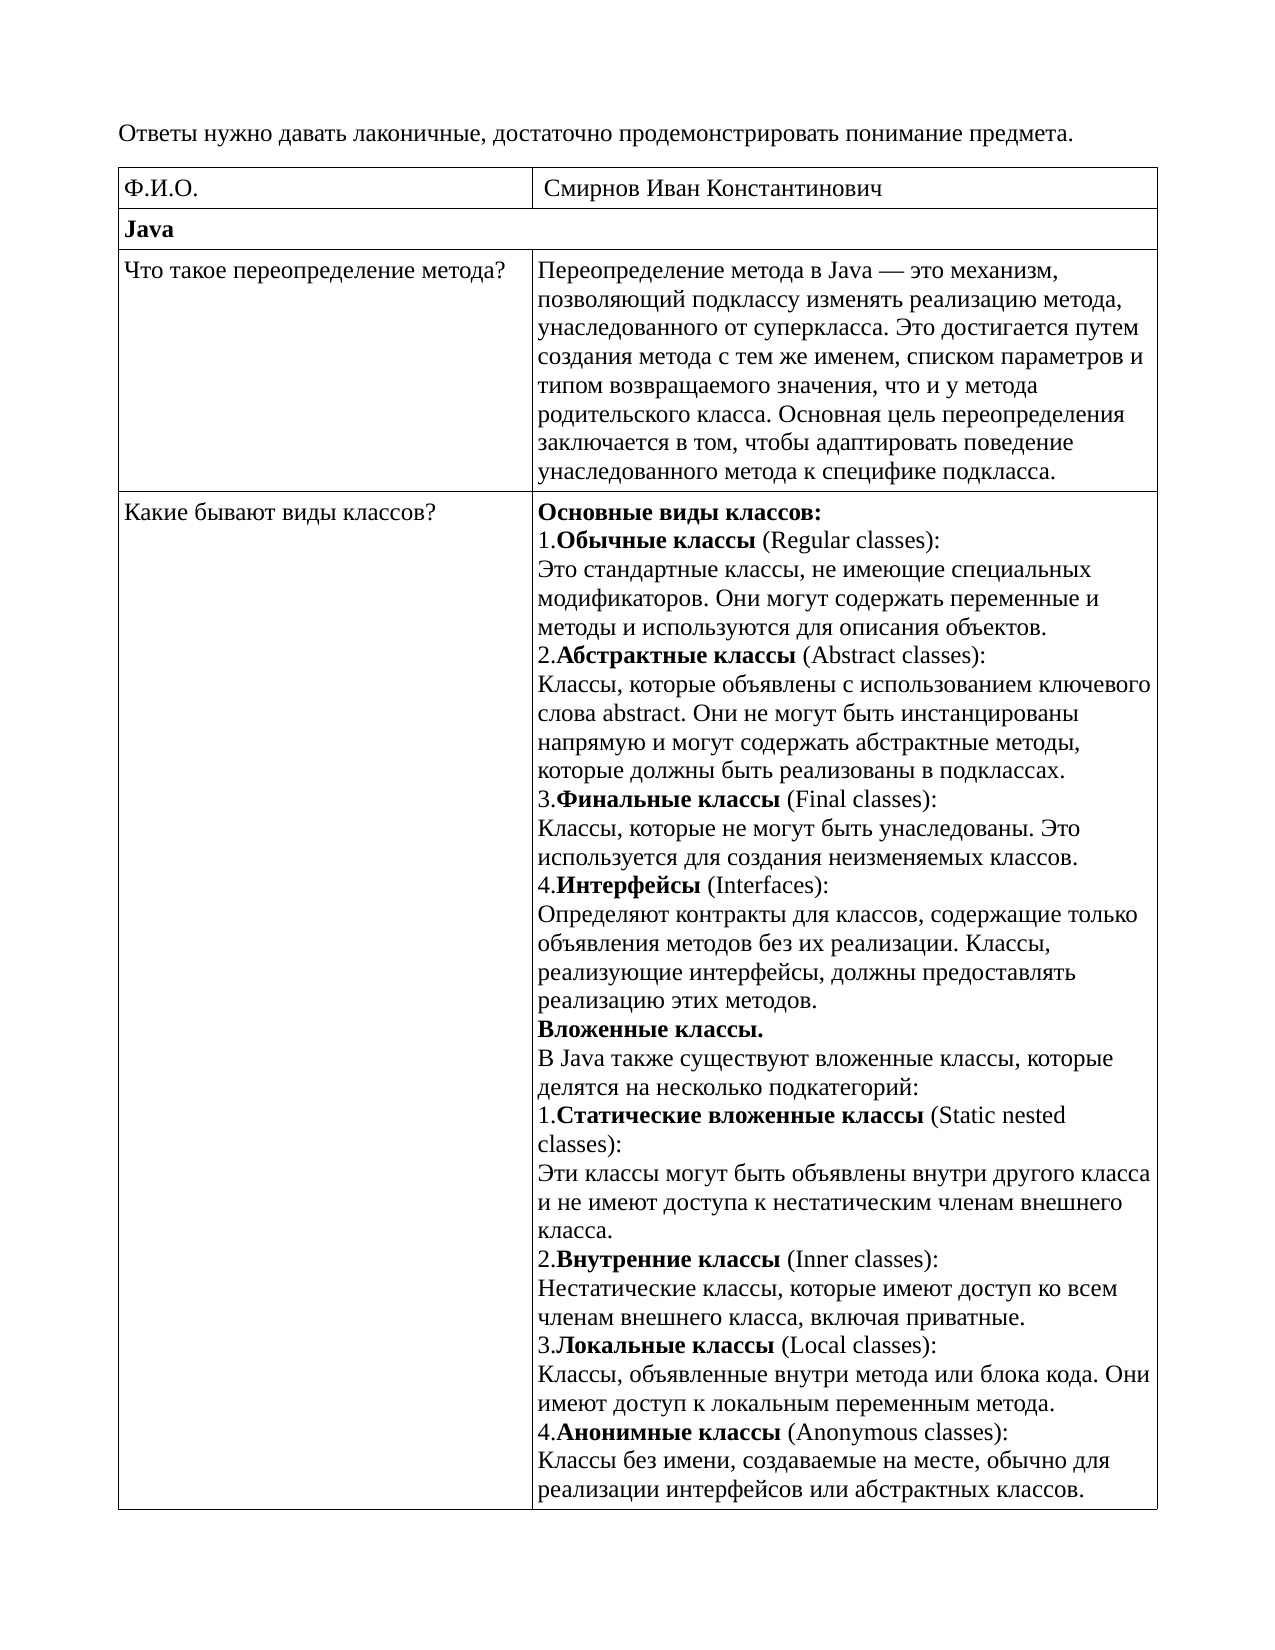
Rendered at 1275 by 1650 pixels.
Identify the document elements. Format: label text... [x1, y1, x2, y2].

text Ответы нужно давать лаконичные, достаточно продемонстрировать понимание предмета. [118, 118, 1157, 147]
table_cell Какие бывают виды классов? [119, 492, 532, 1509]
table_header Смирнов Иван Константинович [533, 168, 1157, 208]
table_header Ф.И.О. [119, 168, 532, 208]
table_cell Java [119, 209, 1157, 249]
table_cell Что такое переопределение метода? [119, 250, 532, 491]
table_cell Переопределение метода в Java — это механизм, позволяющий подклассу изменять реализацию метода, унаследованного от суперкласса. Это достигается путем создания метода с тем же именем, списком параметров и типом возвращаемого значения, что и у метода родительского класса. Основная цель переопределения заключается в том, чтобы адаптировать поведение унаследованного метода к специфике подкласса. [533, 250, 1157, 491]
table_cell Основные виды классов: 1.Обычные классы (Regular classes): Это стандартные классы, не имеющие специальных модификаторов. Они могут содержать переменные и методы и используются для описания объектов. 2.Абстрактные классы (Abstract classes): Классы, которые объявлены с использованием ключевого слова abstract. Они не могут быть инстанцированы напрямую и могут содержать абстрактные методы, которые должны быть реализованы в подклассах. 3.Финальные классы (Final classes): Классы, которые не могут быть унаследованы. Это используется для создания неизменяемых классов. 4.Интерфейсы (Interfaces): Определяют контракты для классов, содержащие только объявления методов без их реализации. Классы, реализующие интерфейсы, должны предоставлять реализацию этих методов. Вложенные классы. В Java также существуют вложенные классы, которые делятся на несколько подкатегорий: 1.Статические вложенные классы (Static nested classes): Эти классы могут быть объявлены внутри другого класса и не имеют доступа к нестатическим членам внешнего класса. 2.Внутренние классы (Inner classes): Нестатические классы, которые имеют доступ ко всем членам внешнего класса, включая приватные. 3.Локальные классы (Local classes): Классы, объявленные внутри метода или блока кода. Они имеют доступ к локальным переменным метода. 4.Анонимные классы (Anonymous classes): Классы без имени, создаваемые на месте, обычно для реализации интерфейсов или абстрактных классов. [533, 492, 1157, 1509]
